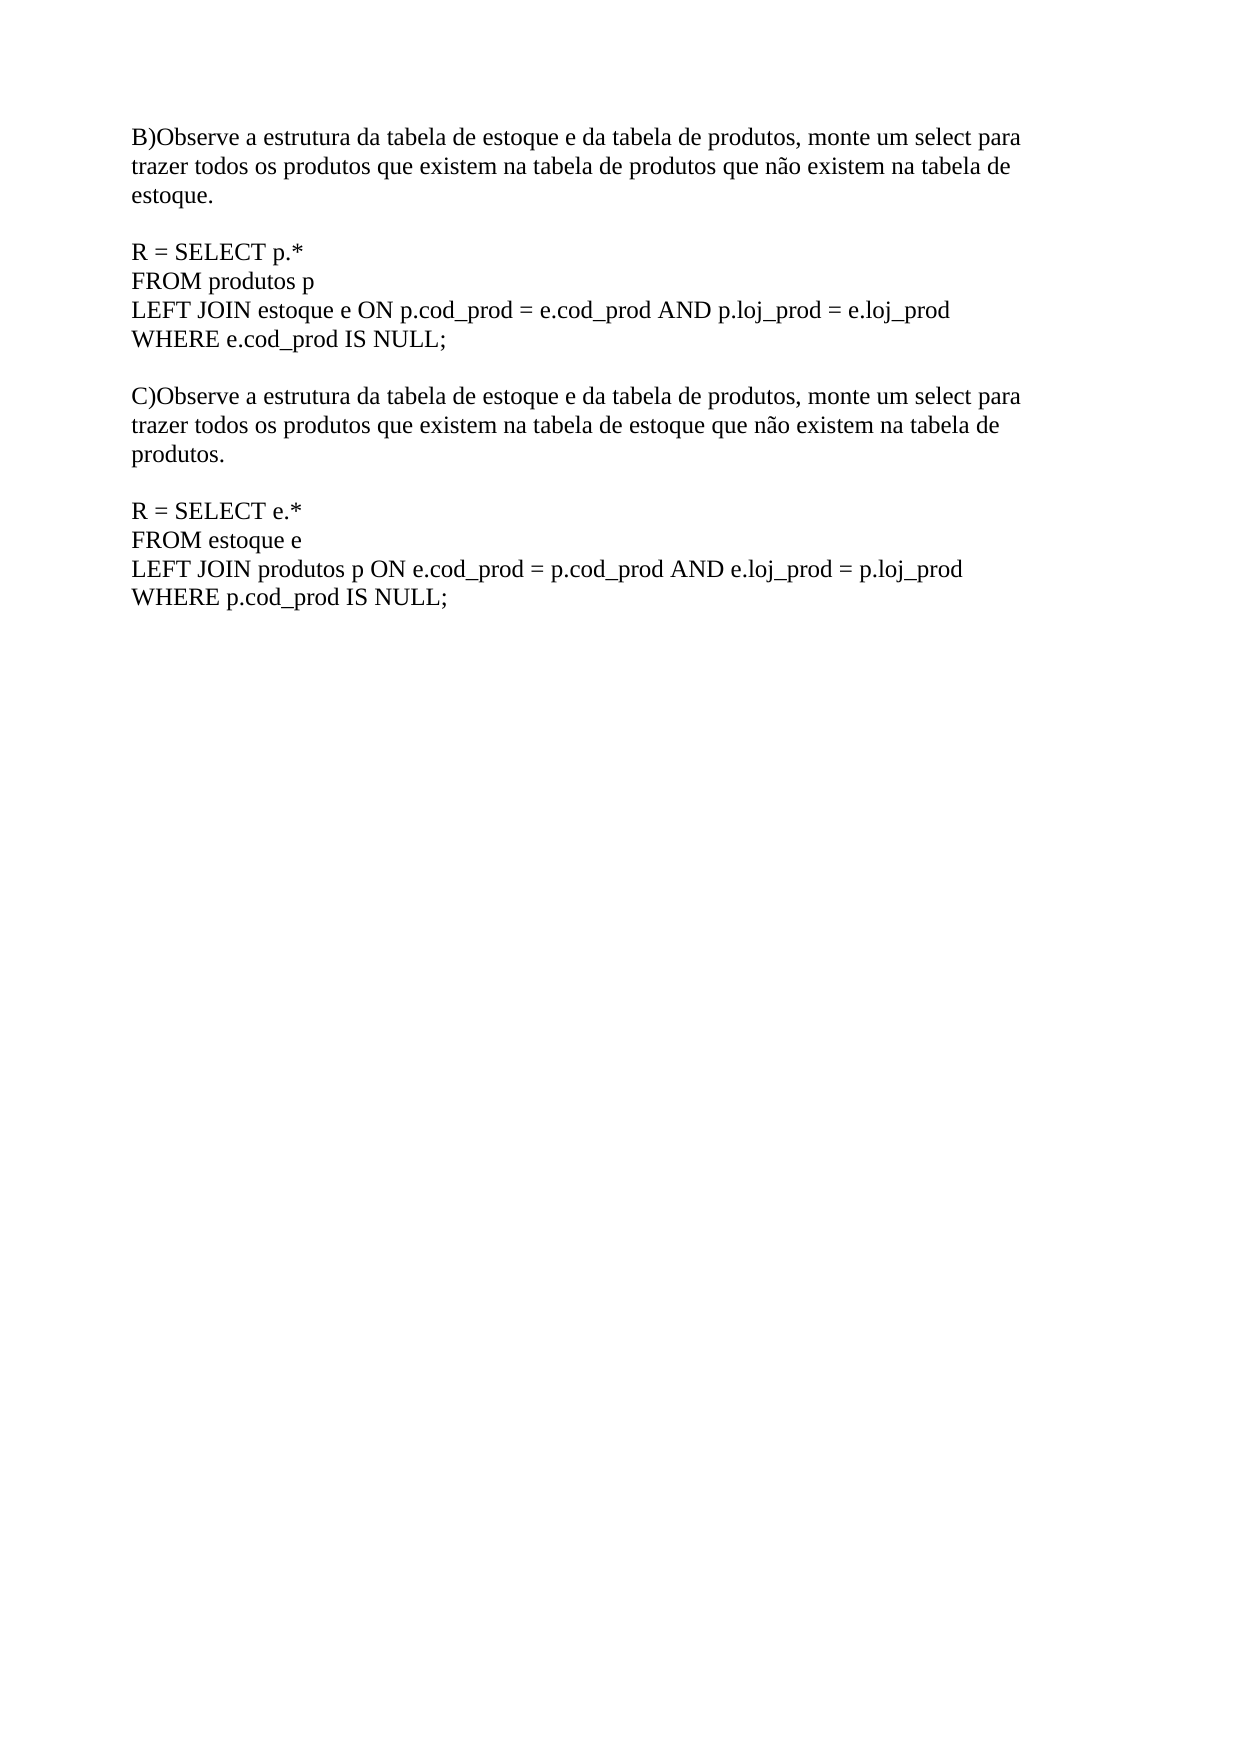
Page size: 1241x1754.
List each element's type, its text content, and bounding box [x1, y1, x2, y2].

text WHERE p.cod_prod IS NULL; [131, 582, 1063, 611]
text R = SELECT p.* [131, 237, 1063, 266]
text FROM produtos p [131, 266, 1063, 295]
text FROM estoque e [131, 525, 1063, 554]
text R = SELECT e.* [131, 496, 1063, 525]
text C)Observe a estrutura da tabela de estoque e da tabela de produtos, monte um select para trazer todos os produtos que existem na tabela de estoque que não existem na tabela de produtos. [131, 381, 1063, 467]
text LEFT JOIN produtos p ON e.cod_prod = p.cod_prod AND e.loj_prod = p.loj_prod [131, 554, 1063, 582]
text LEFT JOIN estoque e ON p.cod_prod = e.cod_prod AND p.loj_prod = e.loj_prod [131, 295, 1063, 324]
text B)Observe a estrutura da tabela de estoque e da tabela de produtos, monte um select para trazer todos os produtos que existem na tabela de produtos que não existem na tabela de estoque. [131, 122, 1063, 209]
text WHERE e.cod_prod IS NULL; [131, 324, 1063, 352]
